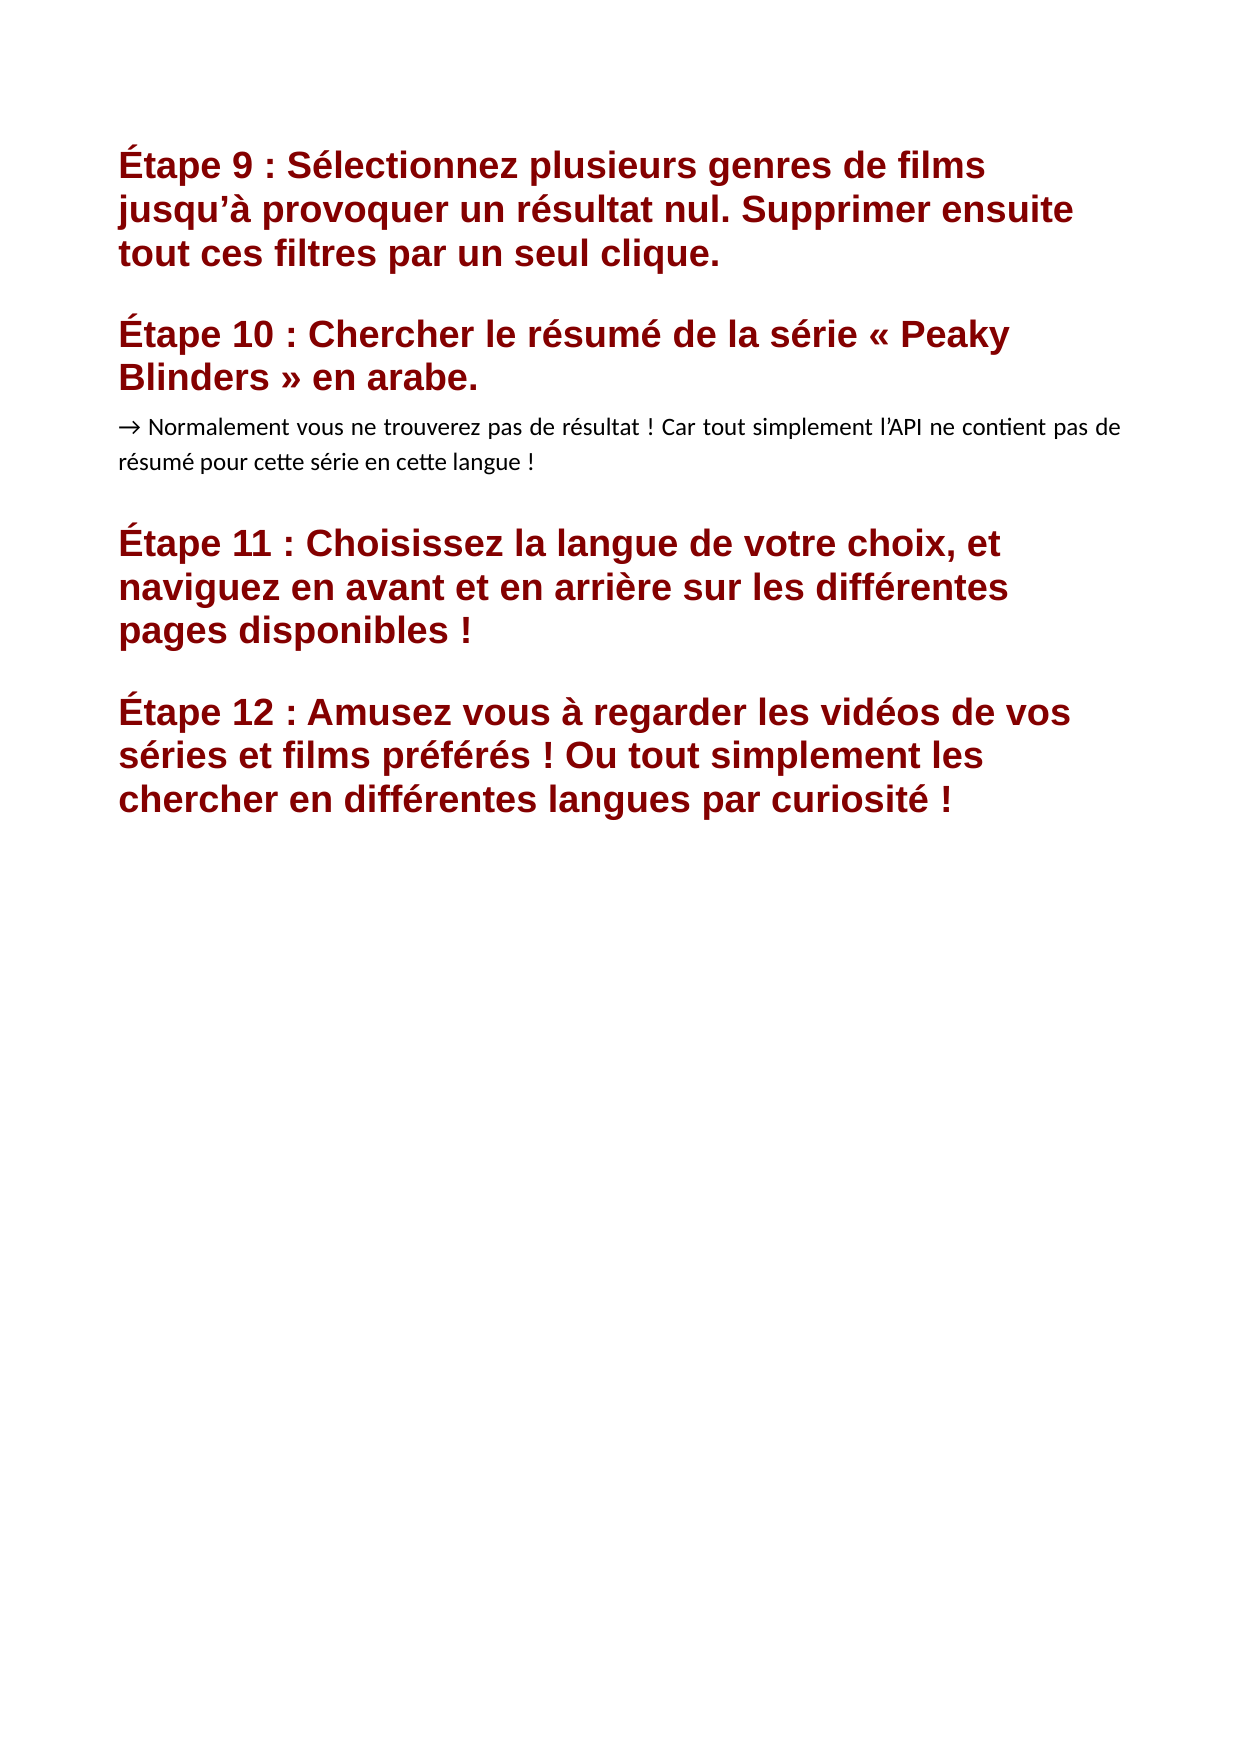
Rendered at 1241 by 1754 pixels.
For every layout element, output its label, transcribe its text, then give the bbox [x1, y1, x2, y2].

text → Normalement vous ne trouverez pas de résultat ! Car tout simplement l’API ne contient pas de résumé pour cette série en cette langue ! [118, 411, 1122, 477]
subtitle Étape 10 : Chercher le résumé de la série « Peaky Blinders » en arabe. [118, 312, 1122, 399]
subtitle Étape 11 : Choisissez la langue de votre choix, et naviguez en avant et en arrière sur les différentes pages disponibles ! [118, 521, 1122, 652]
subtitle Étape 9 : Sélectionnez plusieurs genres de films jusqu’à provoquer un résultat nul. Supprimer ensuite tout ces filtres par un seul clique. [118, 143, 1122, 274]
subtitle Étape 12 : Amusez vous à regarder les vidéos de vos séries et films préférés ! Ou tout simplement les chercher en différentes langues par curiosité ! [118, 689, 1122, 820]
